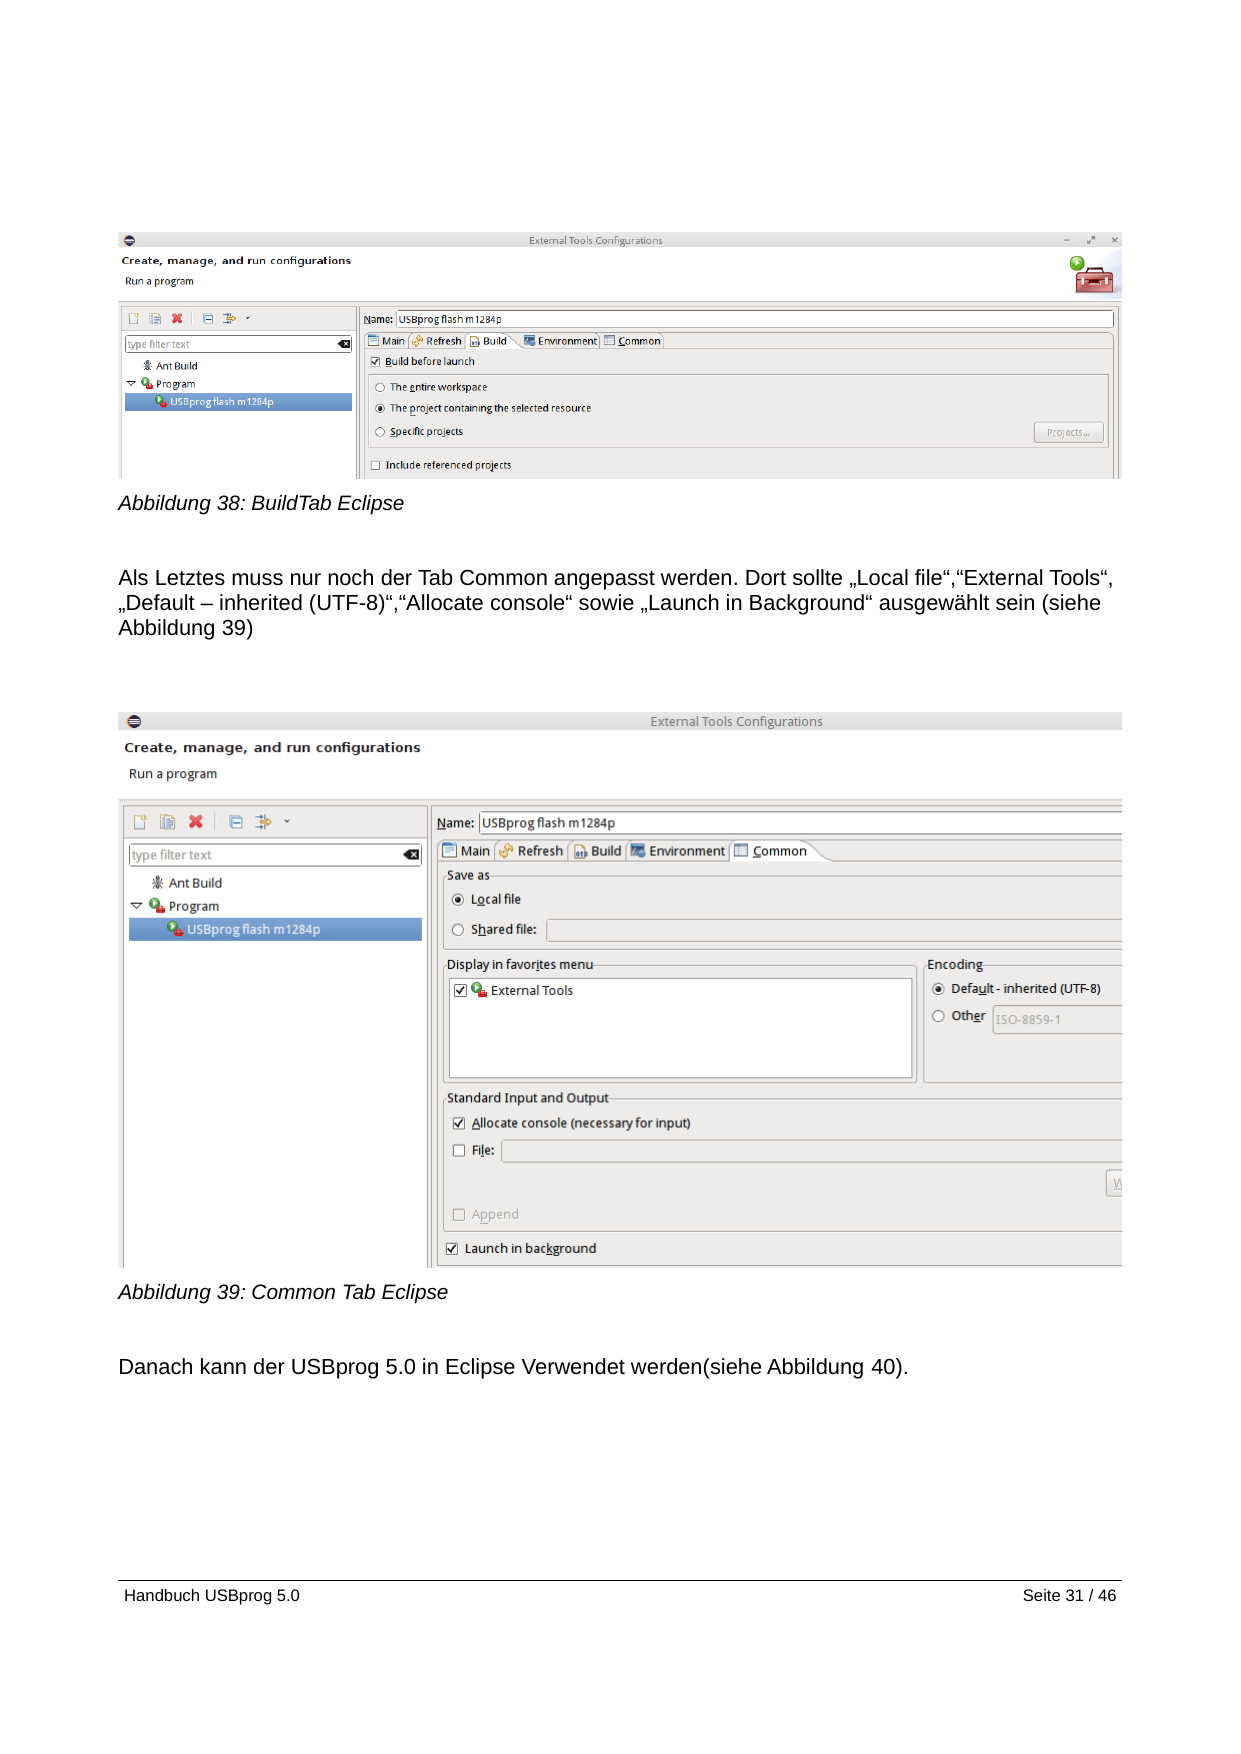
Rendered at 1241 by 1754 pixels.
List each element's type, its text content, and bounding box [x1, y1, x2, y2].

picture [118, 232, 1123, 479]
text Als Letztes muss nur noch der Tab Common angepasst werden. Dort sollte „Local file“,“External Tools“, „Default – inherited (UTF-8)“,“Allocate console“ sowie „Launch in Background“ ausgewählt sein (siehe Abbildung 39) [118, 564, 1122, 640]
text Danach kann der USBprog 5.0 in Eclipse Verwendet werden(siehe Abbildung 40). [118, 1354, 1122, 1379]
text Abbildung 38: BuildTab Eclipse [118, 479, 1122, 514]
picture [118, 712, 1123, 1268]
text Abbildung 39: Common Tab Eclipse [118, 1268, 1122, 1303]
